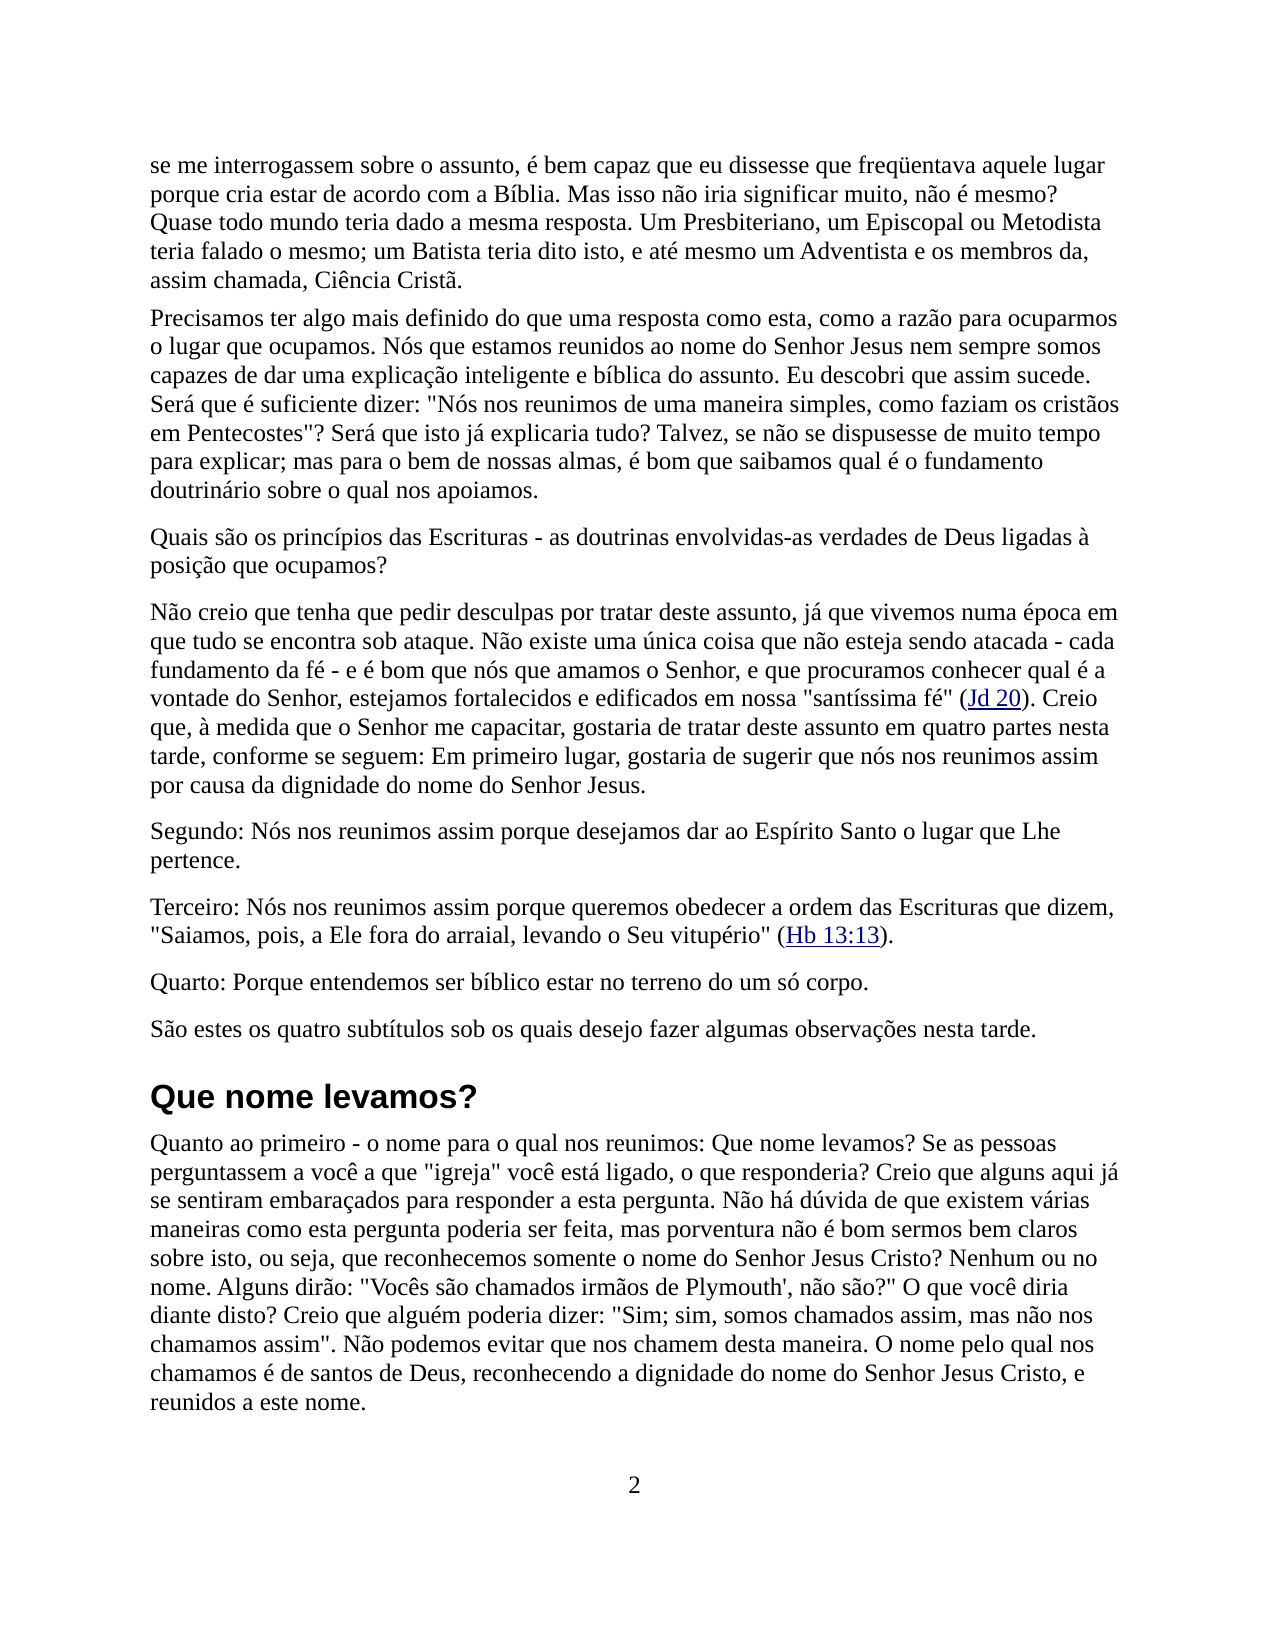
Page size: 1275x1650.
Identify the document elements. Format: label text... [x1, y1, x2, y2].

text Quanto ao primeiro - o nome para o qual nos reunimos: Que nome levamos? Se as pessoas perguntassem a você a que "igreja" você está ligado, o que responderia? Creio que alguns aqui já se sentiram embaraçados para responder a esta pergunta. Não há dúvida de que existem várias maneiras como esta pergunta poderia ser feita, mas porventura não é bom sermos bem claros sobre isto, ou seja, que reconhecemos somente o nome do Senhor Jesus Cristo? Nenhum ou no nome. Alguns dirão: "Vocês são chamados irmãos de Plymouth', não são?" O que você diria diante disto? Creio que alguém poderia dizer: "Sim; sim, somos chamados assim, mas não nos chamamos assim". Não podemos evitar que nos chamem desta maneira. O nome pelo qual nos chamamos é de santos de Deus, reconhecendo a dignidade do nome do Senhor Jesus Cristo, e reunidos a este nome. [150, 1128, 1125, 1415]
text Precisamos ter algo mais definido do que uma resposta como esta, como a razão para ocuparmos o lugar que ocupamos. Nós que estamos reunidos ao nome do Senhor Jesus nem sempre somos capazes de dar uma explicação inteligente e bíblica do assunto. Eu descobri que assim sucede. Será que é suficiente dizer: "Nós nos reunimos de uma maneira simples, como faziam os cristãos em Pentecostes"? Será que isto já explicaria tudo? Talvez, se não se dispusesse de muito tempo para explicar; mas para o bem de nossas almas, é bom que saibamos qual é o fundamento doutrinário sobre o qual nos apoiamos. [150, 303, 1125, 504]
text São estes os quatro subtítulos sob os quais desejo fazer algumas observações nesta tarde. [150, 1014, 1125, 1043]
text se me interrogassem sobre o assunto, é bem capaz que eu dissesse que freqüentava aquele lugar porque cria estar de acordo com a Bíblia. Mas isso não iria significar muito, não é mesmo? Quase todo mundo teria dado a mesma resposta. Um Presbiteriano, um Episcopal ou Metodista teria falado o mesmo; um Batista teria dito isto, e até mesmo um Adventista e os membros da, assim chamada, Ciência Cristã. [150, 150, 1125, 294]
subtitle Que nome levamos? [150, 1077, 1125, 1115]
text Terceiro: Nós nos reunimos assim porque queremos obedecer a ordem das Escrituras que dizem, "Saiamos, pois, a Ele fora do arraial, levando o Seu vitupério" (Hb 13:13). [150, 892, 1125, 949]
text Quais são os princípios das Escrituras - as doutrinas envolvidas-as verdades de Deus ligadas à posição que ocupamos? [150, 522, 1125, 579]
text Quarto: Porque entendemos ser bíblico estar no terreno do um só corpo. [150, 967, 1125, 996]
text Não creio que tenha que pedir desculpas por tratar deste assunto, já que vivemos numa época em que tudo se encontra sob ataque. Não existe uma única coisa que não esteja sendo atacada - cada fundamento da fé - e é bom que nós que amamos o Senhor, e que procuramos conhecer qual é a vontade do Senhor, estejamos fortalecidos e edificados em nossa "santíssima fé" (Jd 20). Creio que, à medida que o Senhor me capacitar, gostaria de tratar deste assunto em quatro partes nesta tarde, conforme se seguem: Em primeiro lugar, gostaria de sugerir que nós nos reunimos assim por causa da dignidade do nome do Senhor Jesus. [150, 597, 1125, 798]
text Segundo: Nós nos reunimos assim porque desejamos dar ao Espírito Santo o lugar que Lhe pertence. [150, 816, 1125, 874]
